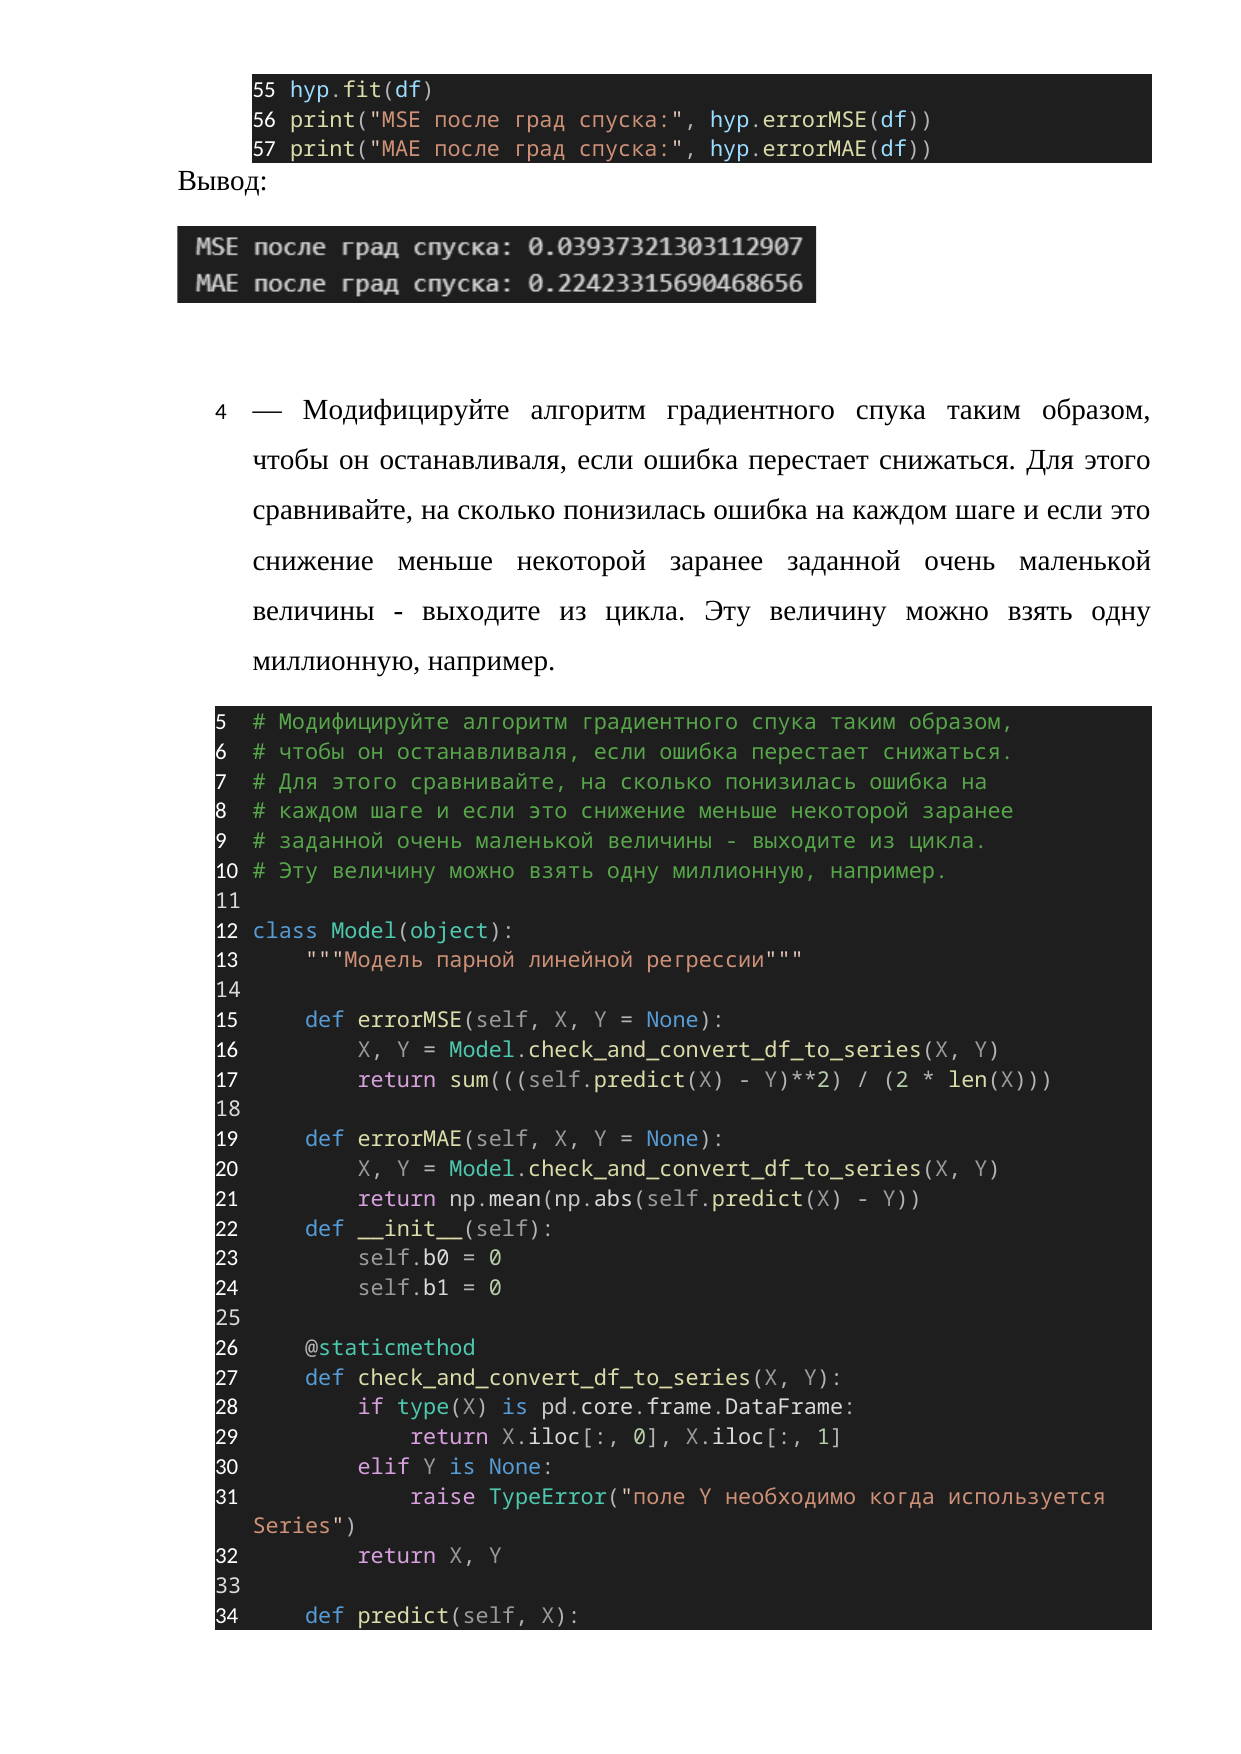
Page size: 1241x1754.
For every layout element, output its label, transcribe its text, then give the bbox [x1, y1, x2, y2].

list if type(X) is pd.core.frame.DataFrame: [215, 1391, 1152, 1421]
list # Эту величину можно взять одну миллионную, например. [215, 855, 1152, 885]
list def __init__(self): [215, 1213, 1152, 1242]
list # Для этого сравнивайте, на сколько понизилась ошибка на [215, 766, 1152, 796]
list def check_and_convert_df_to_series(X, Y): [215, 1362, 1152, 1391]
list class Model(object): [215, 915, 1152, 944]
list def errorMAE(self, X, Y = None): [215, 1123, 1152, 1153]
list — Модифицируйте алгоритм градиентного спука таким образом, чтобы он останавливаля, если ошибка перестает снижаться. Для этого сравнивайте, на сколько понизилась ошибка на каждом шаге и если это снижение меньше некоторой заранее заданной очень маленькой величины - выходите из цикла. Эту величину можно взять одну миллионную, например. [215, 392, 1152, 677]
list print("MSE после град спуска:", hyp.errorMSE(df)) [252, 103, 1152, 133]
list return np.mean(np.abs(self.predict(X) - Y)) [215, 1183, 1152, 1213]
list # Модифицируйте алгоритм градиентного спука таким образом, [215, 706, 1152, 736]
list hyp.fit(df) [252, 74, 1152, 103]
list # чтобы он останавливаля, если ошибка перестает снижаться. [215, 736, 1152, 766]
list X, Y = Model.check_and_convert_df_to_series(X, Y) [215, 1034, 1152, 1064]
list def predict(self, X): [215, 1600, 1152, 1630]
list # каждом шаге и если это снижение меньше некоторой заранее [215, 796, 1152, 825]
list elif Y is None: [215, 1451, 1152, 1481]
text Вывод: [177, 163, 1152, 197]
list print("MAE после град спуска:", hyp.errorMAE(df)) [252, 133, 1152, 163]
list X, Y = Model.check_and_convert_df_to_series(X, Y) [215, 1153, 1152, 1183]
list def errorMSE(self, X, Y = None): [215, 1004, 1152, 1034]
list @staticmethod [215, 1332, 1152, 1362]
list """Модель парной линейной регрессии""" [215, 944, 1152, 974]
list raise TypeError("поле Y необходимо когда используется Series") [215, 1481, 1152, 1540]
list return X, Y [215, 1540, 1152, 1570]
list return sum(((self.predict(X) - Y)**2) / (2 * len(X))) [215, 1064, 1152, 1093]
list return X.iloc[:, 0], X.iloc[:, 1] [215, 1421, 1152, 1451]
list # заданной очень маленькой величины - выходите из цикла. [215, 825, 1152, 855]
list self.b1 = 0 [215, 1272, 1152, 1302]
list self.b0 = 0 [215, 1242, 1152, 1272]
